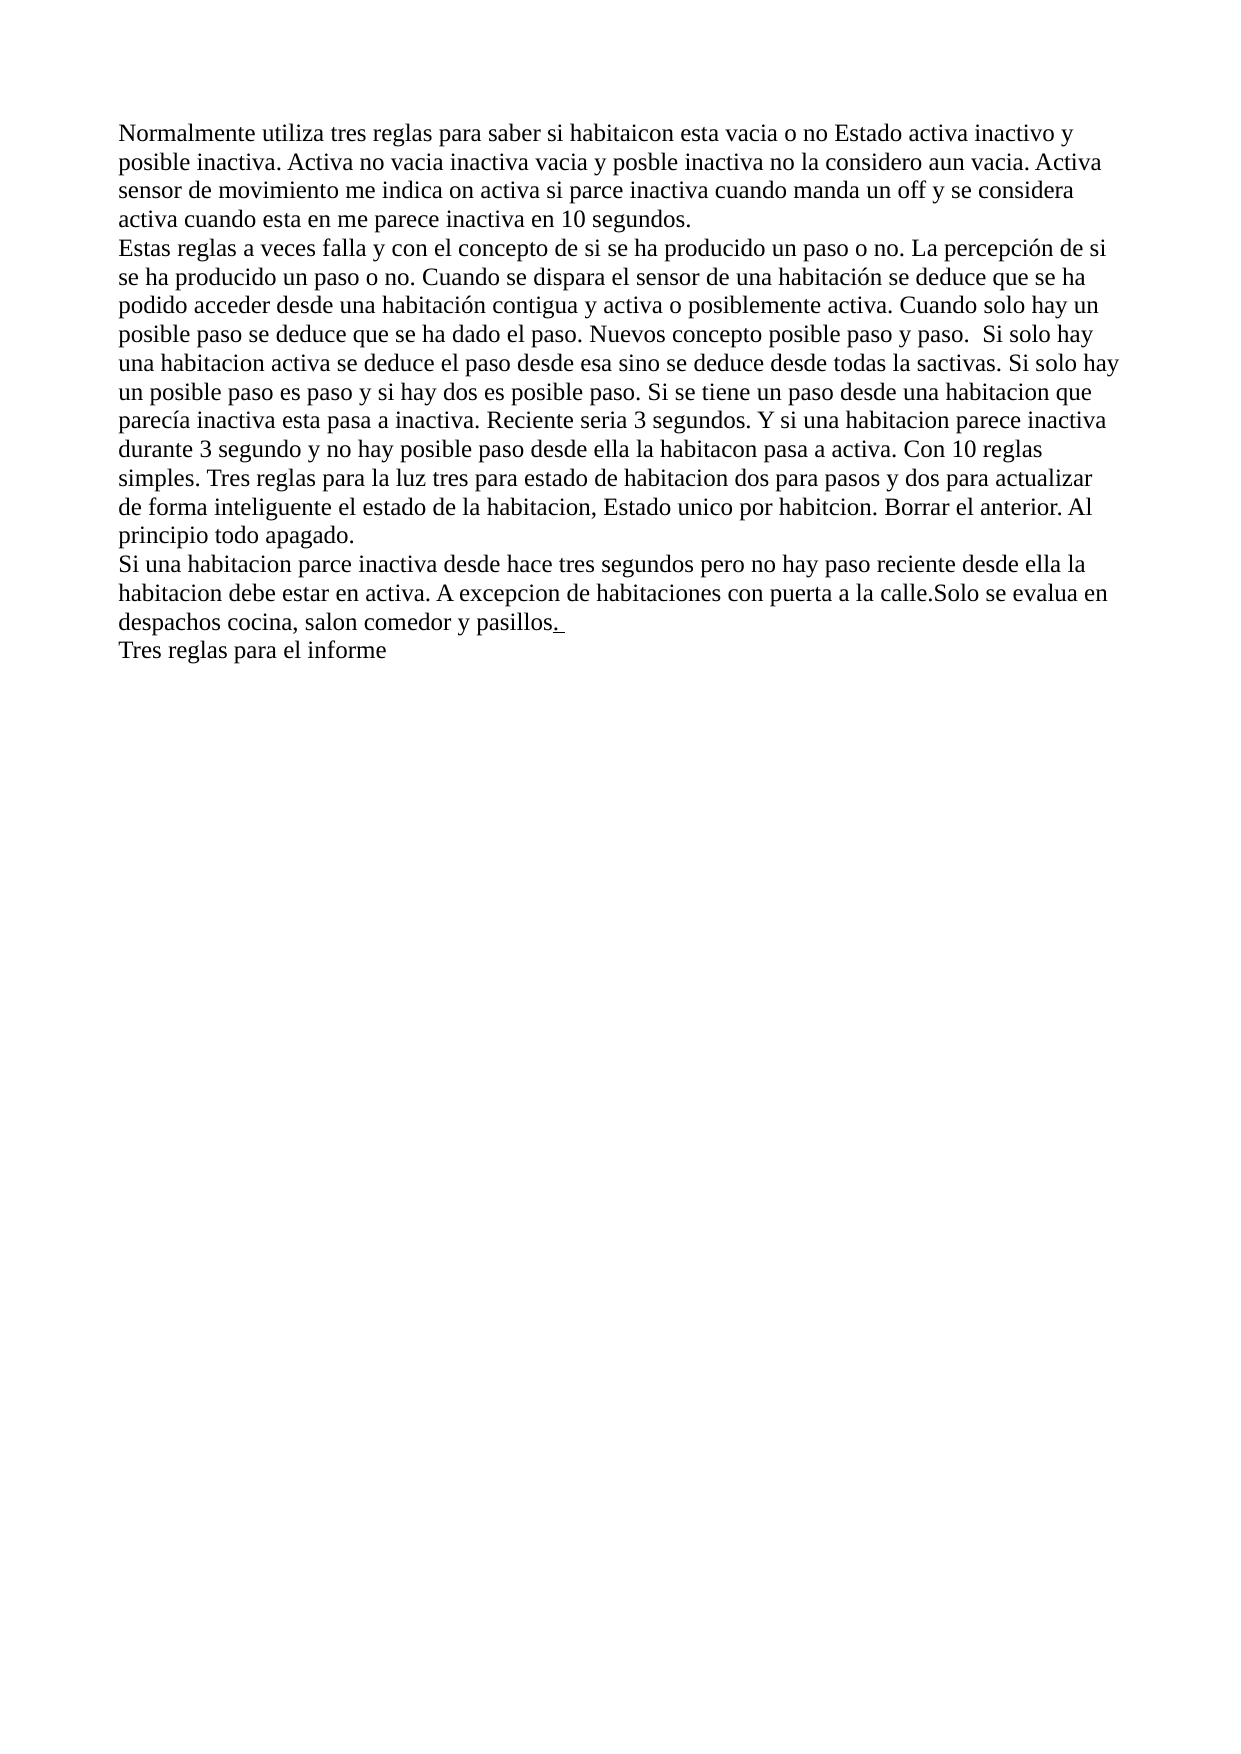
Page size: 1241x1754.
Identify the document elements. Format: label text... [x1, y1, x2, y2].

text Normalmente utiliza tres reglas para saber si habitaicon esta vacia o no Estado activa inactivo y posible inactiva. Activa no vacia inactiva vacia y posble inactiva no la considero aun vacia. Activa sensor de movimiento me indica on activa si parce inactiva cuando manda un off y se considera activa cuando esta en me parece inactiva en 10 segundos. [118, 118, 1122, 233]
text Si una habitacion parce inactiva desde hace tres segundos pero no hay paso reciente desde ella la habitacion debe estar en activa. A excepcion de habitaciones con puerta a la calle.Solo se evalua en despachos cocina, salon comedor y pasillos. [118, 549, 1122, 636]
text Estas reglas a veces falla y con el concepto de si se ha producido un paso o no. La percepción de si se ha producido un paso o no. Cuando se dispara el sensor de una habitación se deduce que se ha podido acceder desde una habitación contigua y activa o posiblemente activa. Cuando solo hay un posible paso se deduce que se ha dado el paso. Nuevos concepto posible paso y paso. Si solo hay una habitacion activa se deduce el paso desde esa sino se deduce desde todas la sactivas. Si solo hay un posible paso es paso y si hay dos es posible paso. Si se tiene un paso desde una habitacion que parecía inactiva esta pasa a inactiva. Reciente seria 3 segundos. Y si una habitacion parece inactiva durante 3 segundo y no hay posible paso desde ella la habitacon pasa a activa. Con 10 reglas simples. Tres reglas para la luz tres para estado de habitacion dos para pasos y dos para actualizar de forma inteliguente el estado de la habitacion, Estado unico por habitcion. Borrar el anterior. Al principio todo apagado. [118, 233, 1122, 549]
text Tres reglas para el informe [118, 636, 1122, 664]
